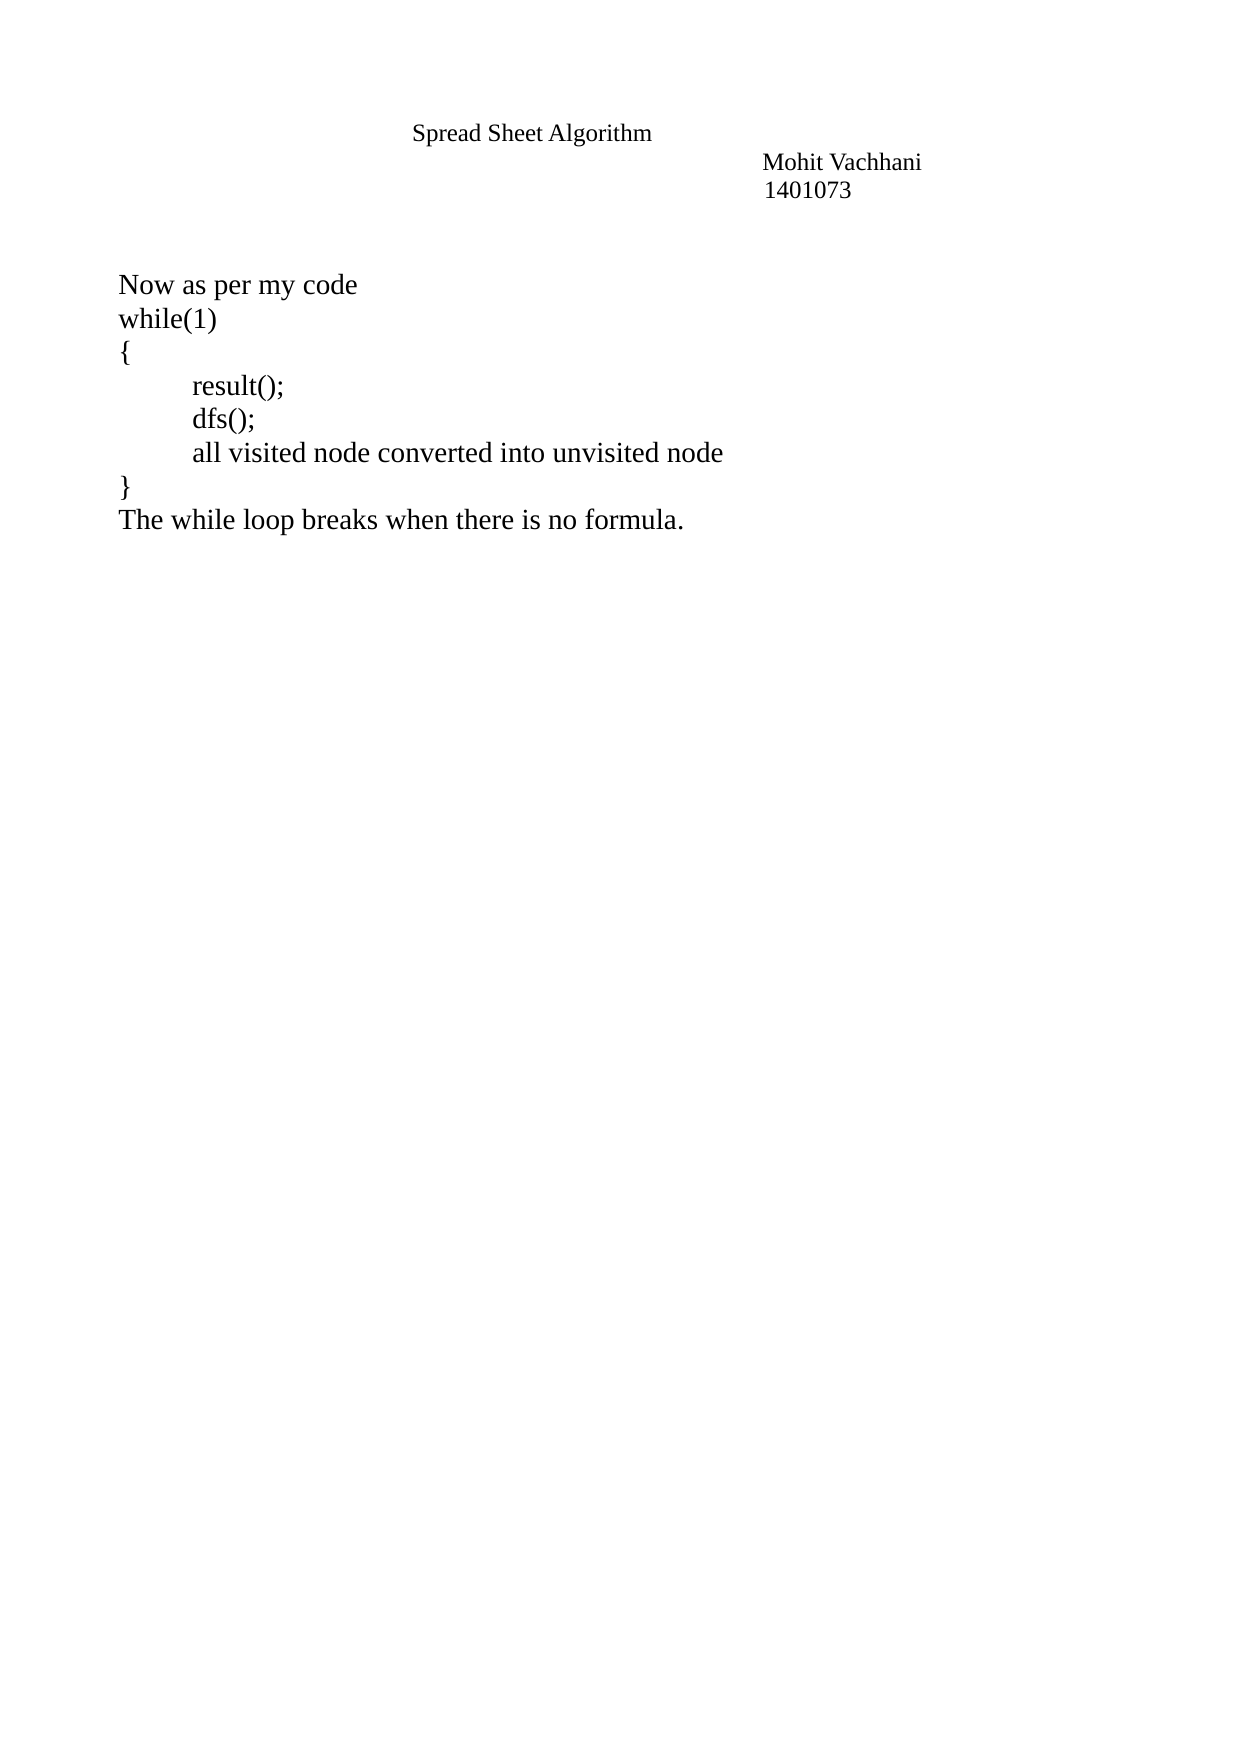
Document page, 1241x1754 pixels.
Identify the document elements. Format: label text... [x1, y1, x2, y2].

text Now as per my code [118, 267, 1122, 301]
text result(); [118, 368, 1122, 402]
text dfs(); [118, 402, 1122, 435]
text while(1) [118, 301, 1122, 334]
text { [118, 334, 1122, 368]
text } [118, 469, 1122, 502]
text The while loop breaks when there is no formula. [118, 502, 1122, 536]
text all visited node converted into unvisited node [118, 435, 1122, 469]
